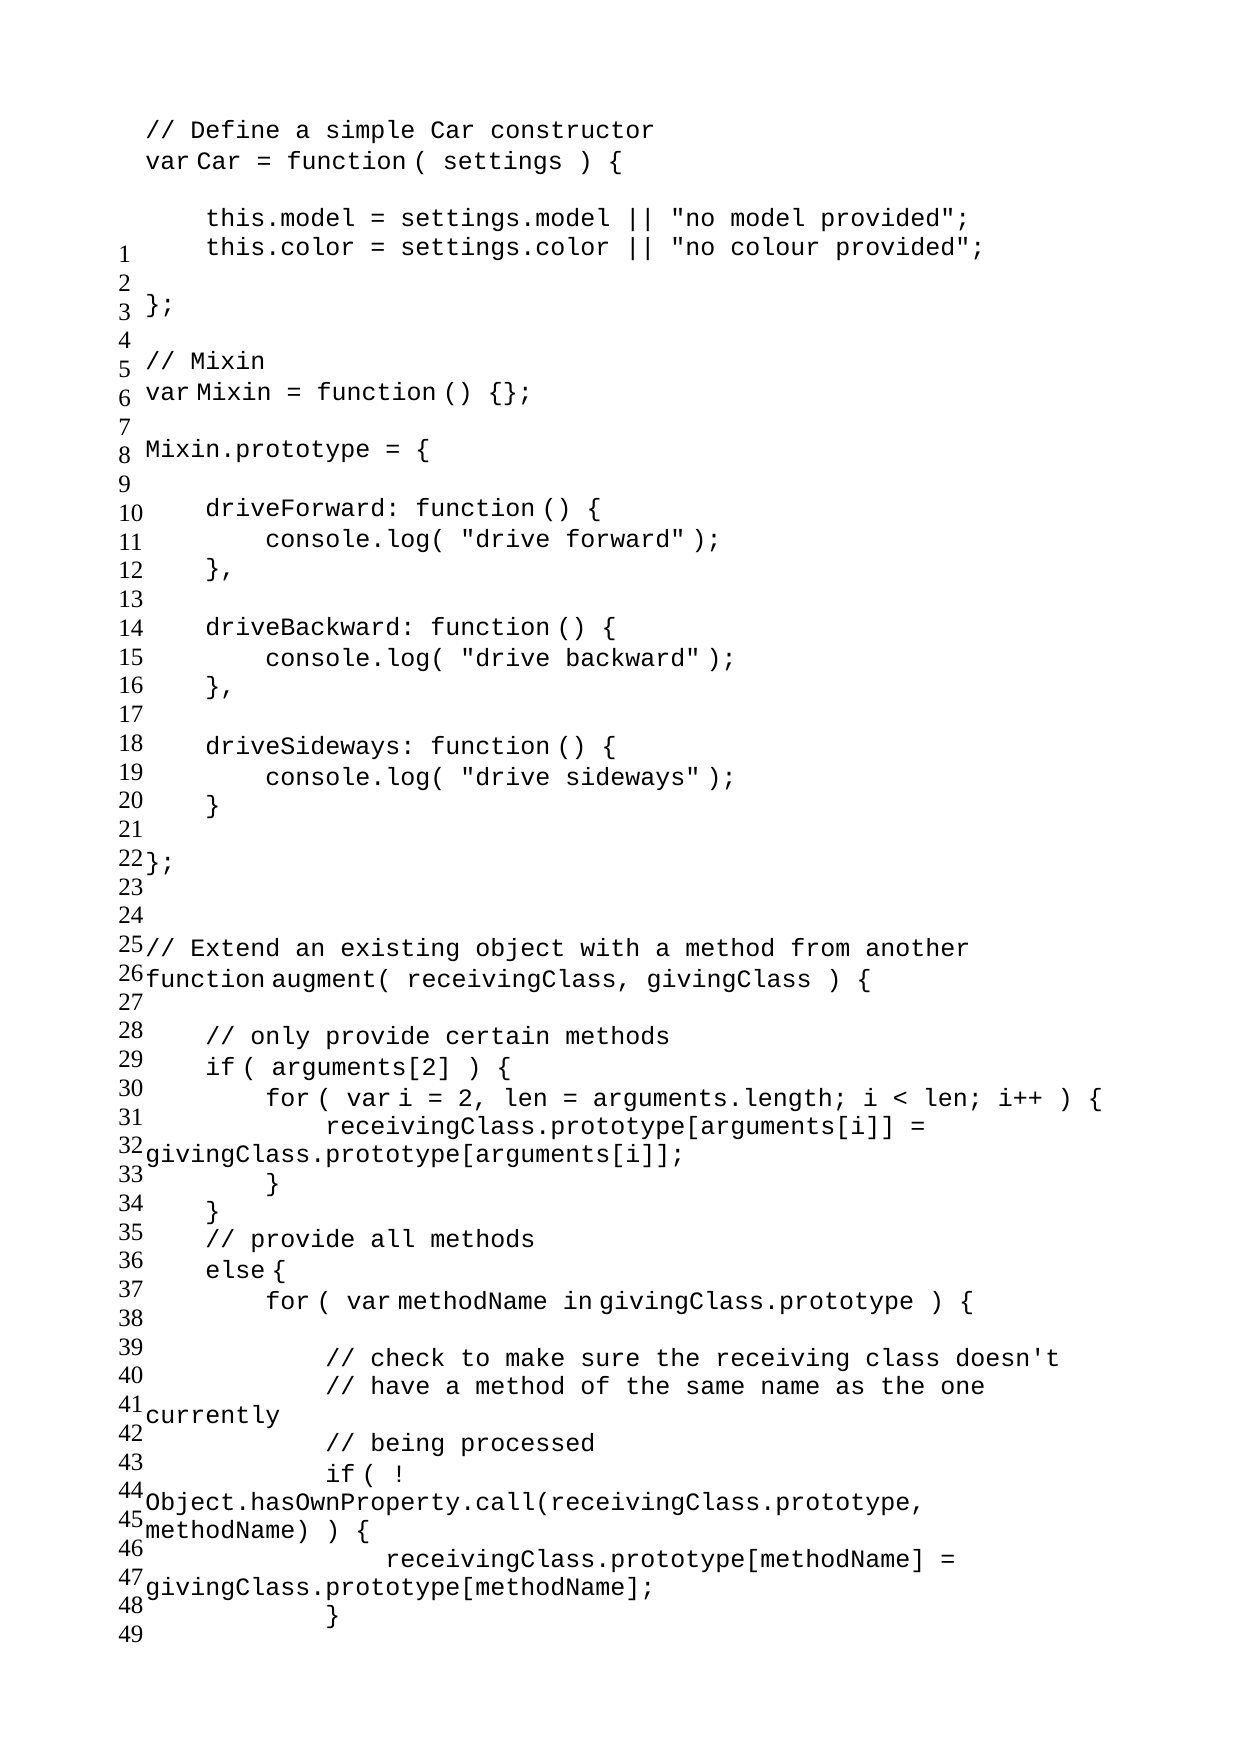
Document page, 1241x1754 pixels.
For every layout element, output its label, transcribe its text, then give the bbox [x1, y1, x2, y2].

table_header 1 2 3 4 5 6 7 8 9 10 11 12 13 14 15 16 17 18 19 20 21 22 23 24 25 26 27 28 29 30 31 32 33 34 35 36 37 38 39 40 41 42 43 44 45 46 47 48 49 50 51 52 53 54 55 56 57 58 59 60 61 62 63 64 65 66 67 68 69 70 71 72 73 74 75 76 77 78 79 80 81 82 83 84 85 86 87 [118, 118, 145, 1636]
table_header // Define a simple Car constructor var Car = function ( settings ) { this.model = settings.model || "no model provided"; this.color = settings.color || "no colour provided"; }; // Mixin var Mixin = function () {}; Mixin.prototype = { driveForward: function () { console.log( "drive forward" ); }, driveBackward: function () { console.log( "drive backward" ); }, driveSideways: function () { console.log( "drive sideways" ); } }; // Extend an existing object with a method from another function augment( receivingClass, givingClass ) { // only provide certain methods if ( arguments[2] ) { for ( var i = 2, len = arguments.length; i < len; i++ ) { receivingClass.prototype[arguments[i]] = givingClass.prototype[arguments[i]]; } } // provide all methods else { for ( var methodName in givingClass.prototype ) { // check to make sure the receiving class doesn't // have a method of the same name as the one currently // being processed if ( !Object.hasOwnProperty.call(receivingClass.prototype, methodName) ) { receivingClass.prototype[methodName] = givingClass.prototype[methodName]; } // Alternatively (check prototype chain as well): // if ( !receivingClass.prototype[methodName] ) { // receivingClass.prototype[methodName] = givingClass.prototype[methodName]; // } } } } // Augment the Car constructor to include "driveForward" and "driveBackward" augment( Car, Mixin, "driveForward", "driveBackward" ); // Create a new Car var myCar = new Car({ model: "Ford Escort", color: "blue" }); // Test to make sure we now have access to the methods myCar.driveForward(); myCar.driveBackward(); // Outputs: // drive forward // drive backward // We can also augment Car to include all functions from our mixin // by not explicitly listing a selection of them augment( Car, Mixin ); var mySportsCar = new Car({ model: "Porsche", color: "red" }); mySportsCar.driveSideways(); // Outputs: // drive sideways [145, 118, 1122, 1636]
